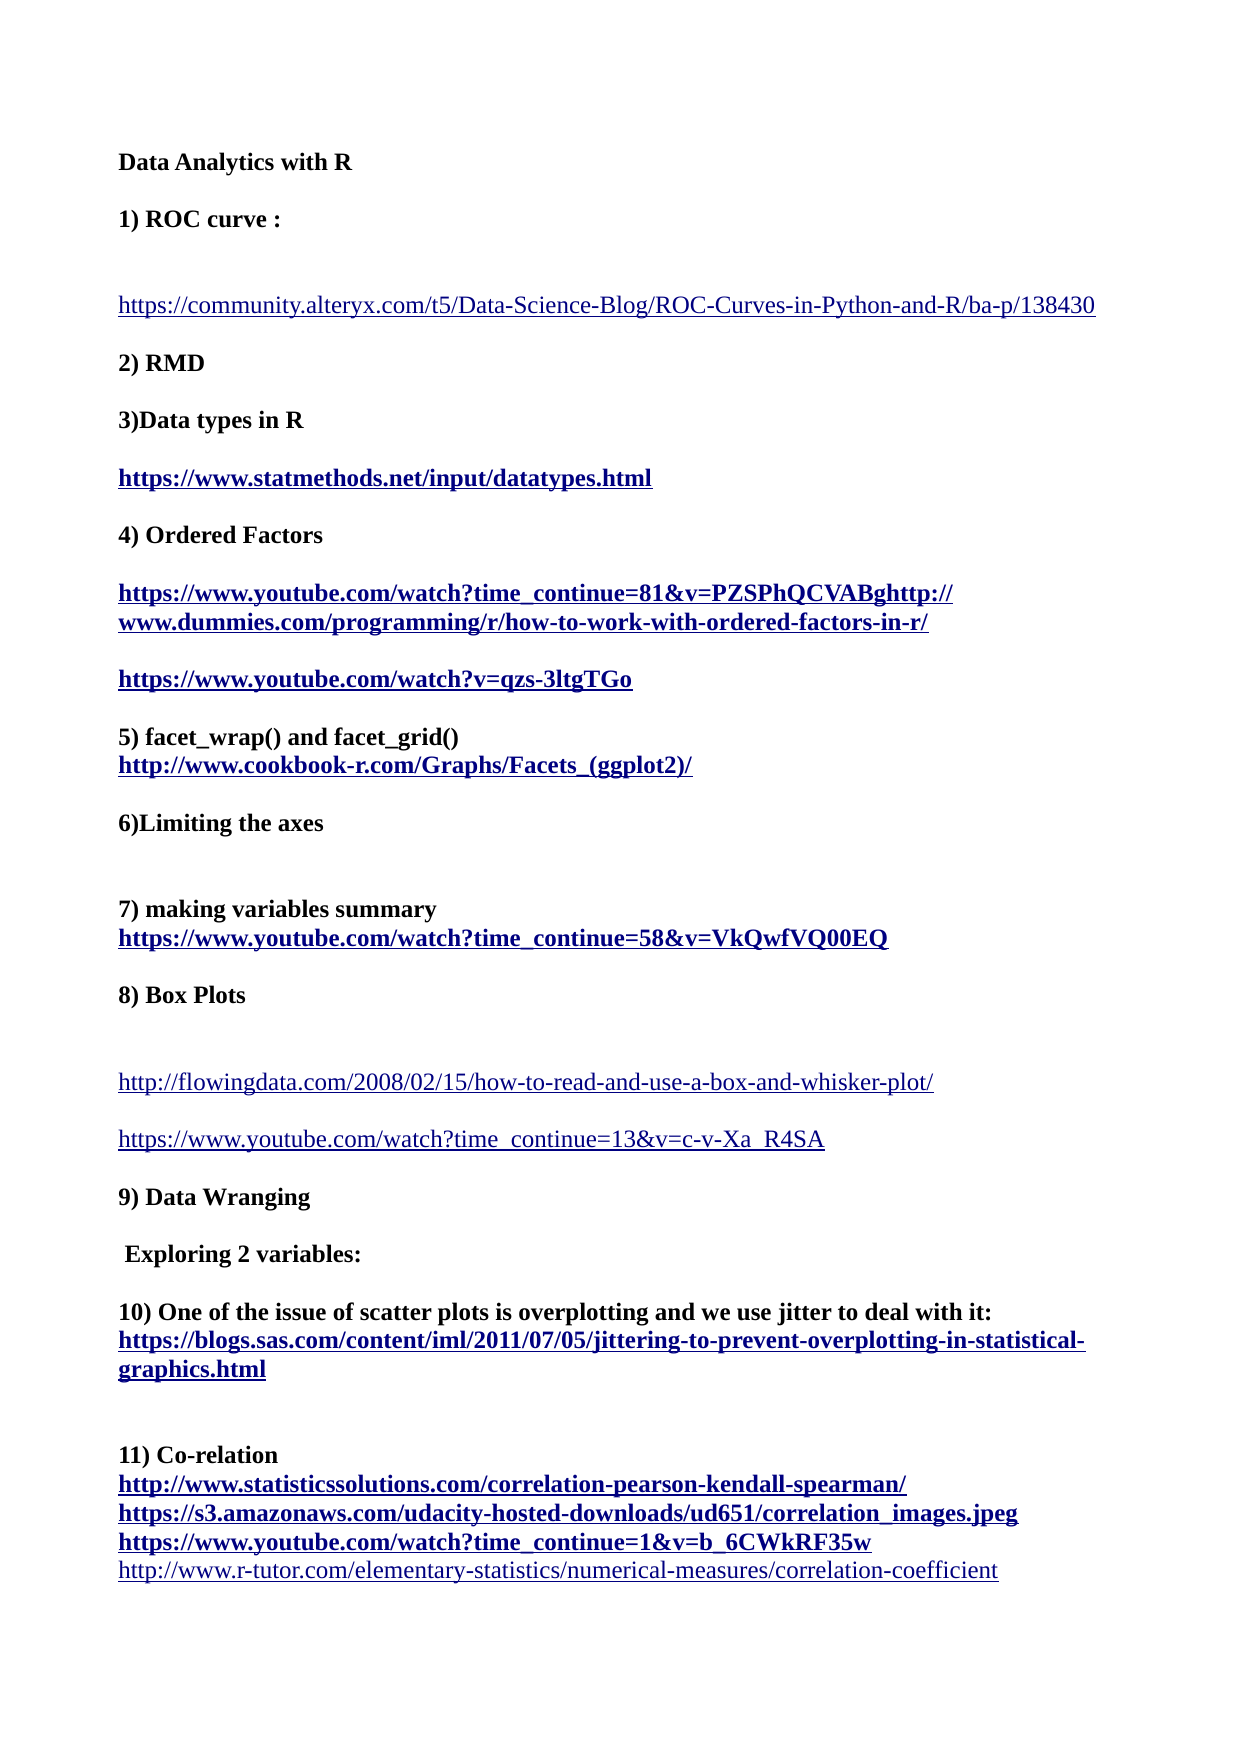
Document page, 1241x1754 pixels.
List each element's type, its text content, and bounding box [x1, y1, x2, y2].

text http://flowingdata.com/2008/02/15/how-to-read-and-use-a-box-and-whisker-plot/ [118, 1067, 1122, 1096]
text http://www.statisticssolutions.com/correlation-pearson-kendall-spearman/ [118, 1469, 1122, 1498]
text 10) One of the issue of scatter plots is overplotting and we use jitter to deal with it: [118, 1297, 1122, 1326]
text Data Analytics with R [118, 147, 1122, 176]
text 11) Co-relation [118, 1441, 1122, 1469]
text 9) Data Wranging [118, 1182, 1122, 1211]
text 7) making variables summary [118, 894, 1122, 923]
text http://www.r-tutor.com/elementary-statistics/numerical-measures/correlation-coefficient [118, 1556, 1122, 1584]
text http://www.cookbook-r.com/Graphs/Facets_(ggplot2)/ [118, 751, 1122, 779]
text https://www.youtube.com/watch?v=qzs-3ltgTGo [118, 664, 1122, 693]
text 5) facet_wrap() and facet_grid() [118, 722, 1122, 751]
text 2) RMD [118, 348, 1122, 377]
text https://www.youtube.com/watch?time_continue=81&v=PZSPhQCVABghttp://www.dummies.com/programming/r/how-to-work-with-ordered-factors-in-r/ [118, 578, 1122, 636]
text https://s3.amazonaws.com/udacity-hosted-downloads/ud651/correlation_images.jpeg [118, 1498, 1122, 1527]
text 1) ROC curve : [118, 204, 1122, 233]
text 8) Box Plots [118, 981, 1122, 1009]
text 3)Data types in R [118, 406, 1122, 434]
text https://community.alteryx.com/t5/Data-Science-Blog/ROC-Curves-in-Python-and-R/ba-p/138430 [118, 291, 1122, 319]
text Exploring 2 variables: [118, 1239, 1122, 1268]
text https://www.youtube.com/watch?time_continue=1&v=b_6CWkRF35w [118, 1527, 1122, 1556]
text 6)Limiting the axes [118, 808, 1122, 837]
text 4) Ordered Factors [118, 521, 1122, 549]
text https://www.youtube.com/watch?time_continue=13&v=c-v-Xa_R4SA [118, 1124, 1122, 1153]
text https://www.statmethods.net/input/datatypes.html [118, 463, 1122, 492]
text https://blogs.sas.com/content/iml/2011/07/05/jittering-to-prevent-overplotting-in-statistical-graphics.html [118, 1326, 1122, 1383]
text https://www.youtube.com/watch?time_continue=58&v=VkQwfVQ00EQ [118, 923, 1122, 952]
